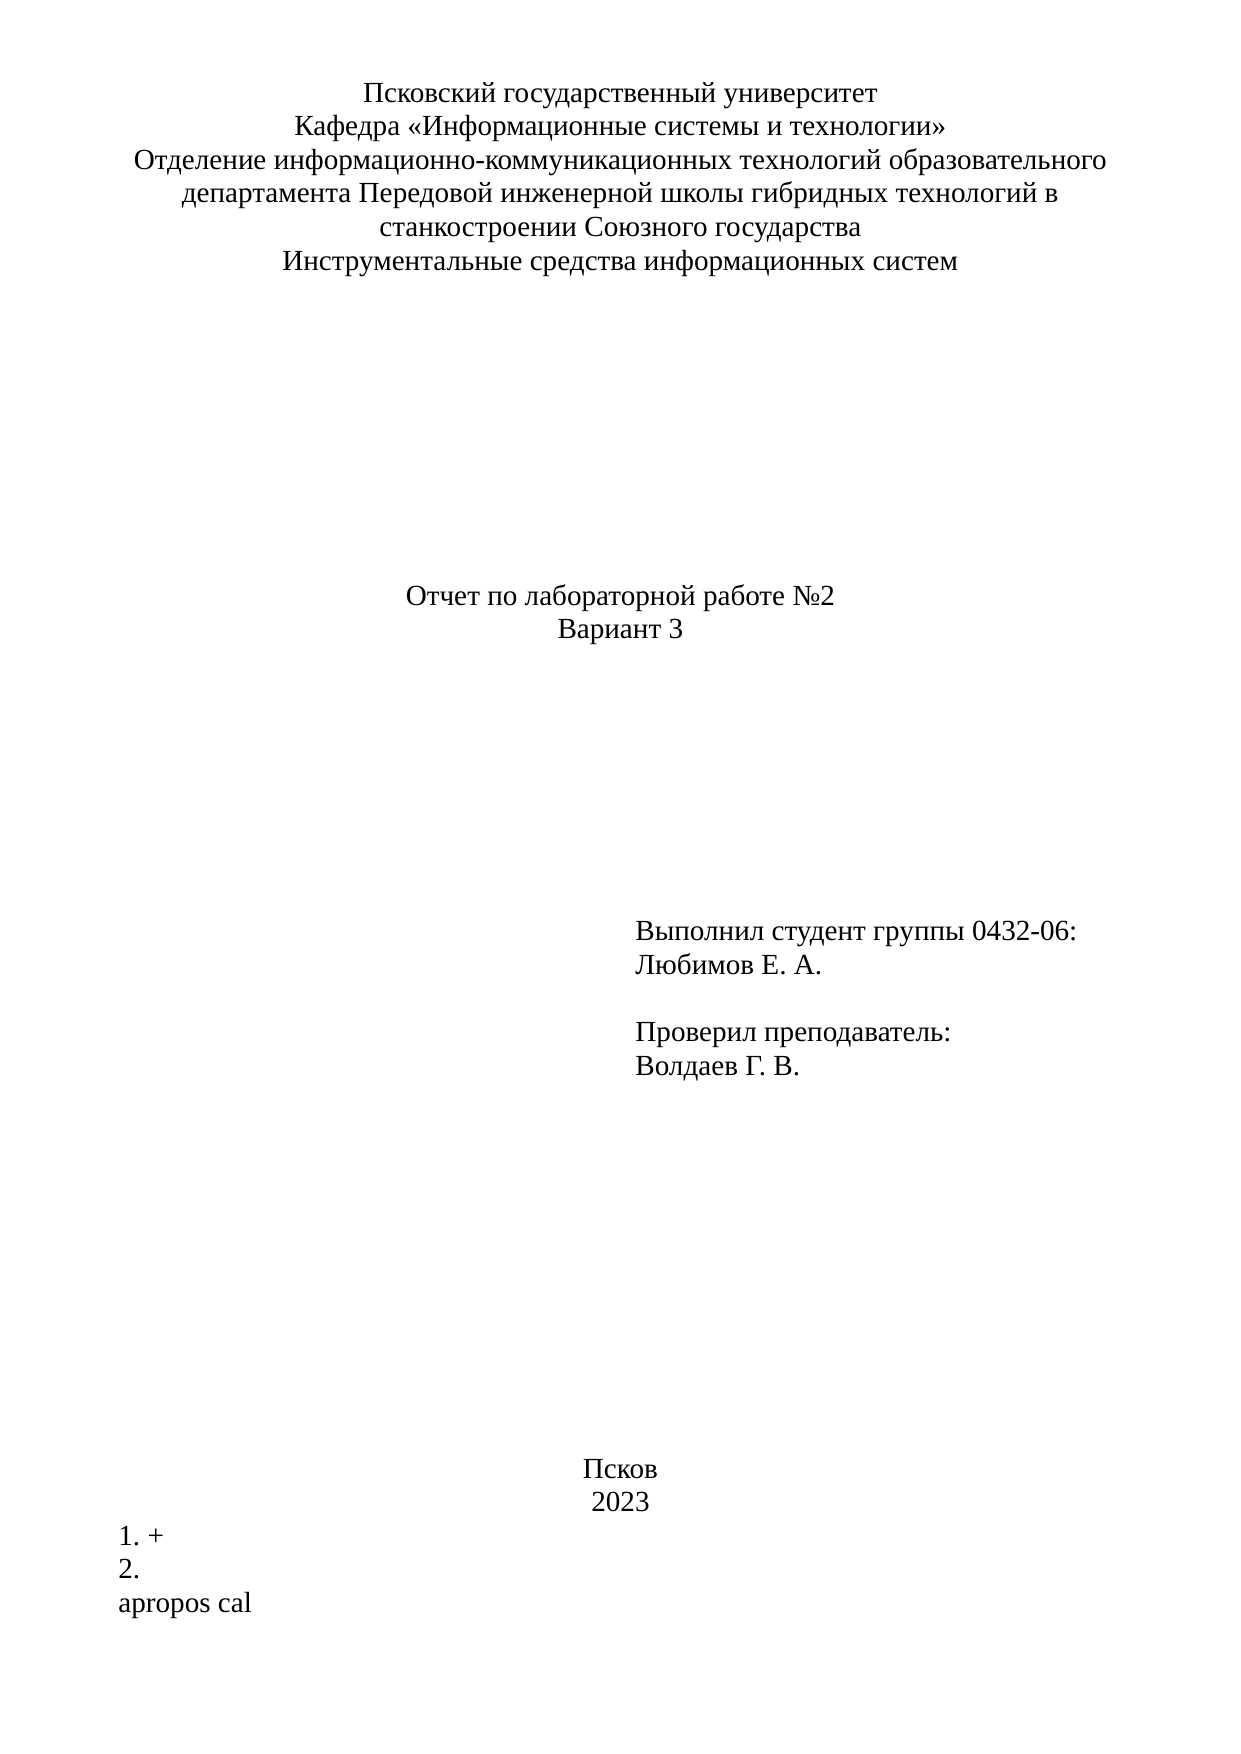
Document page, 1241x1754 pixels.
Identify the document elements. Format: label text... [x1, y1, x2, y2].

text 1. + [118, 1518, 1122, 1551]
text 2. [118, 1551, 1122, 1585]
text apropos cal [118, 1585, 1122, 1618]
text Отделение информационно-коммуникационных технологий образовательного департамента Передовой инженерной школы гибридных технологий в станкостроении Союзного государства [118, 142, 1122, 243]
text Волдаев Г. В. [222, 1048, 1122, 1115]
text Проверил преподаватель: [222, 1014, 1122, 1048]
text Вариант 3 [118, 612, 1122, 645]
text Отчет по лабораторной работе №2 [118, 578, 1122, 612]
text Инструментальные средства информационных систем [118, 243, 1122, 276]
text Псковский государственный университет [118, 75, 1122, 108]
text Кафедра «Информационные системы и технологии» [118, 108, 1122, 142]
text Псков [118, 1451, 1122, 1484]
text 2023 [118, 1484, 1122, 1518]
text Любимов Е. А. [222, 947, 1122, 981]
text Выполнил студент группы 0432-06: [222, 913, 1122, 947]
